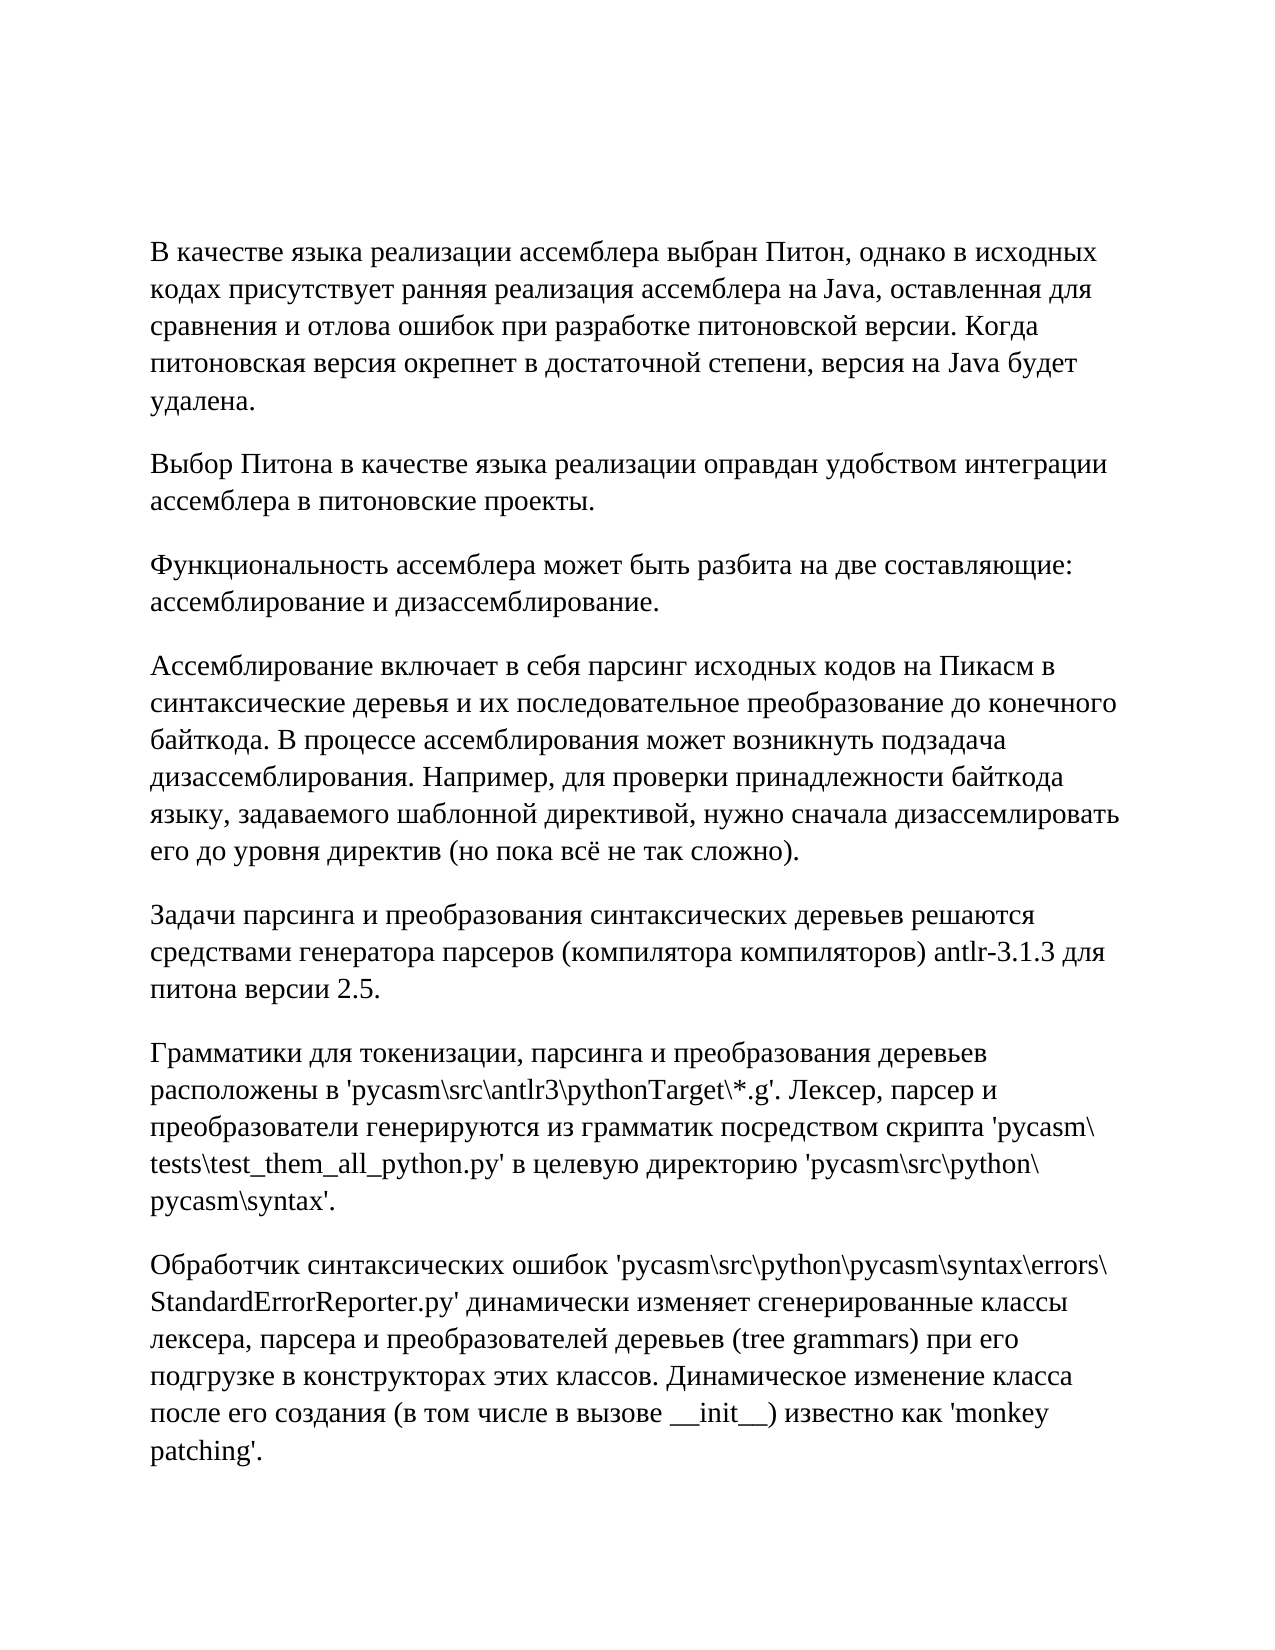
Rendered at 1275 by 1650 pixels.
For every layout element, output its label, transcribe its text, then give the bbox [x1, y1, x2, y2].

text Выбор Питона в качестве языка реализации оправдан удобством интеграции ассемблера в питоновские проекты. [150, 448, 1125, 517]
text Функциональность ассемблера может быть разбита на две составляющие: ассемблирование и дизассемблирование. [150, 548, 1125, 618]
text Обработчик синтаксических ошибок 'pycasm\src\python\pycasm\syntax\errors\StandardErrorReporter.py' динамически изменяет сгенерированные классы лексера, парсера и преобразователей деревьев (tree grammars) при его подгрузке в конструкторах этих классов. Динамическое изменение класса после его создания (в том числе в вызове __init__) известно как 'monkey patching'. [150, 1248, 1125, 1466]
text Ассемблирование включает в себя парсинг исходных кодов на Пикасм в синтаксические деревья и их последовательное преобразование до конечного байткода. В процессе ассемблирования может возникнуть подзадача дизассемблирования. Например, для проверки принадлежности байткода языку, задаваемого шаблонной директивой, нужно сначала дизассемлировать его до уровня директив (но пока всё не так сложно). [150, 649, 1125, 867]
text Задачи парсинга и преобразования синтаксических деревьев решаются средствами генератора парсеров (компилятора компиляторов) antlr-3.1.3 для питона версии 2.5. [150, 898, 1125, 1005]
text В качестве языка реализации ассемблера выбран Питон, однако в исходных кодах присутствует ранняя реализация ассемблера на Java, оставленная для сравнения и отлова ошибок при разработке питоновской версии. Когда питоновская версия окрепнет в достаточной степени, версия на Java будет удалена. [150, 236, 1125, 416]
text Грамматики для токенизации, парсинга и преобразования деревьев расположены в 'pycasm\src\antlr3\pythonTarget\*.g'. Лексер, парсер и преобразователи генерируются из грамматик посредством скрипта 'pycasm\tests\test_them_all_python.py' в целевую директорию 'pycasm\src\python\pycasm\syntax'. [150, 1036, 1125, 1217]
